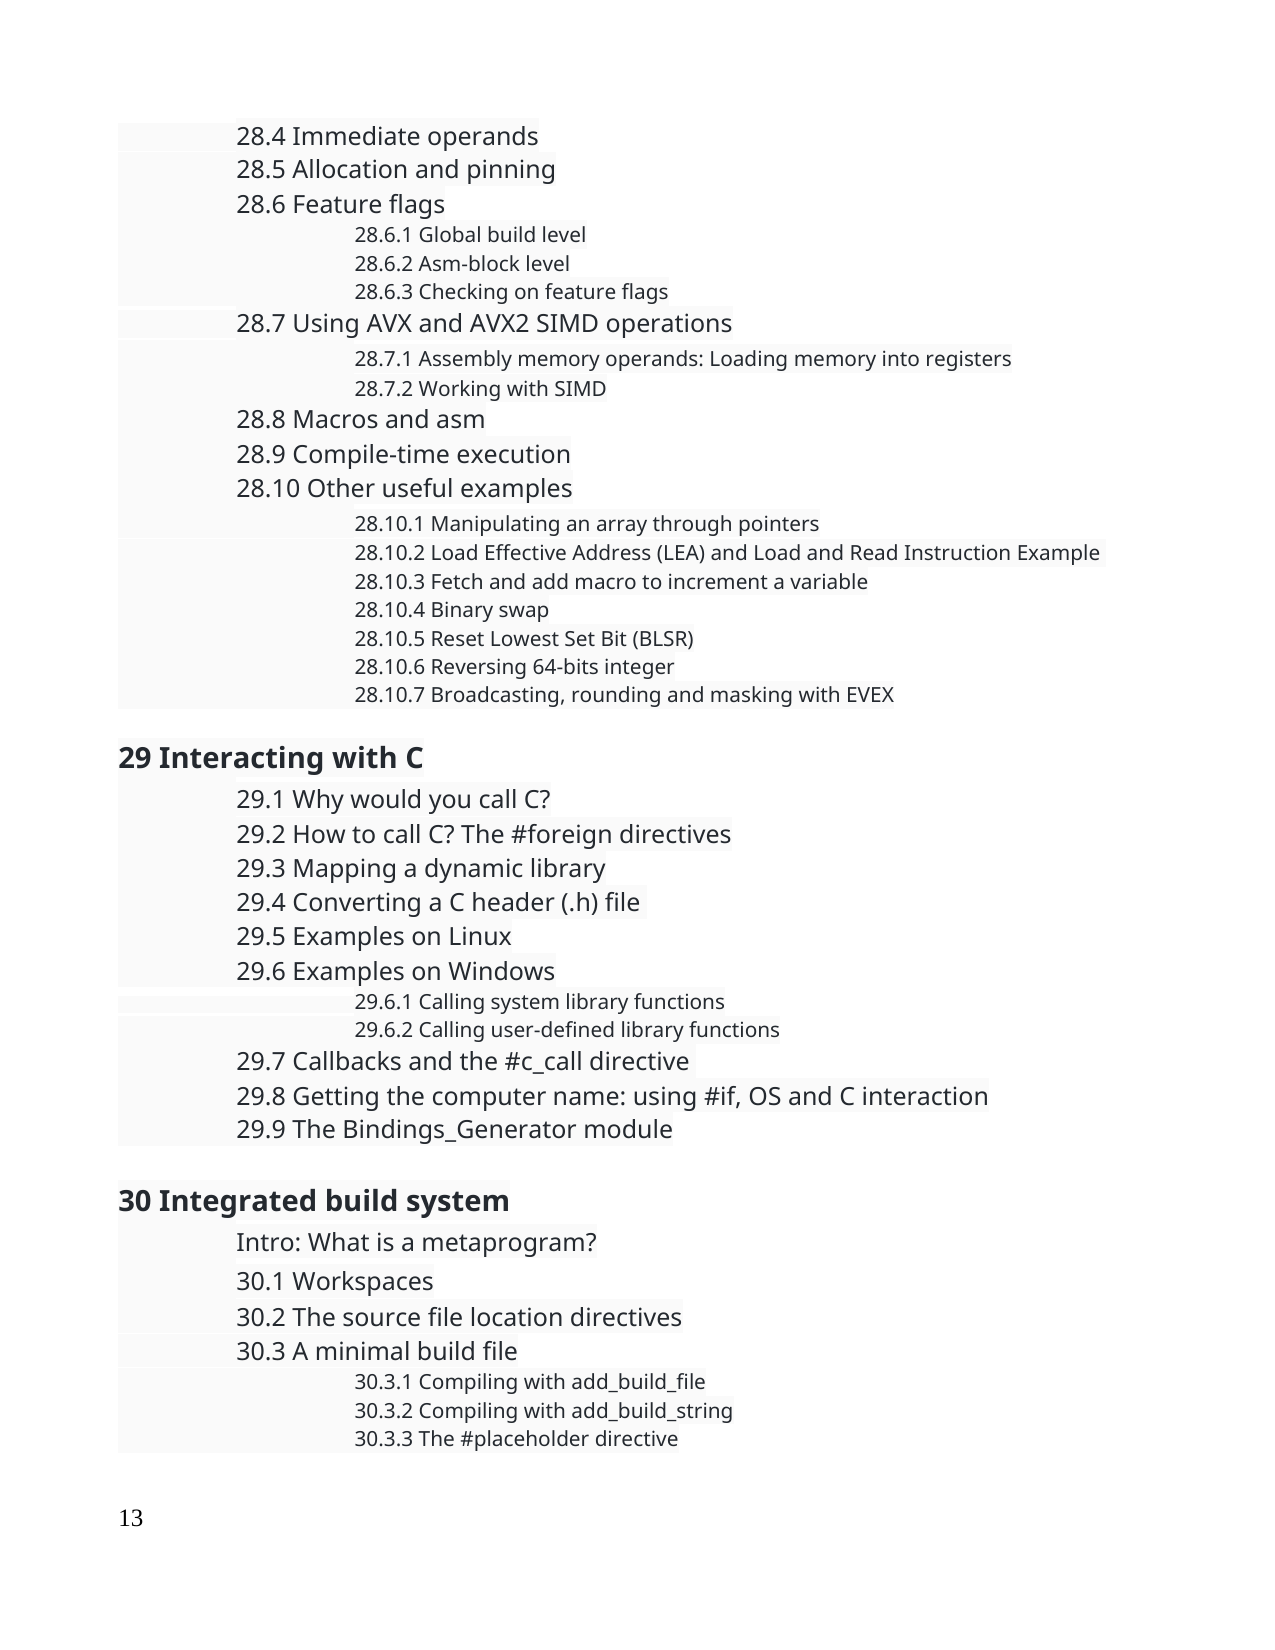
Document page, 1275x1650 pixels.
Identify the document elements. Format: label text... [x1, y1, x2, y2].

text 28.5 Allocation and pinning [118, 152, 1157, 186]
text 28.10.1 Manipulating an array through pointers [118, 504, 1157, 538]
text 28.6.1 Global build level [118, 220, 1157, 249]
text 29.8 Getting the computer name: using #if, OS and C interaction [118, 1078, 1157, 1112]
text 30.3.1 Compiling with add_build_file [118, 1367, 1157, 1396]
text 28.9 Compile-time execution [118, 436, 1157, 470]
text 29.9 The Bindings_Generator module [118, 1112, 1157, 1146]
text 29.7 Callbacks and the #c_call directive [118, 1044, 1157, 1078]
text 28.6 Feature flags [118, 186, 1157, 220]
text 28.10 Other useful examples [118, 470, 1157, 504]
text Intro: What is a metaprogram? [118, 1220, 1157, 1260]
text 28.10.4 Binary swap [118, 595, 1157, 624]
subtitle 29.1 Why would you call C? [118, 777, 1157, 817]
text 28.10.5 Reset Lowest Set Bit (BLSR) [118, 624, 1157, 652]
text 30.3.3 The #placeholder directive [118, 1424, 1157, 1453]
text 28.4 Immediate operands [118, 118, 1157, 152]
text 29.3 Mapping a dynamic library [118, 851, 1157, 885]
text 28.10.3 Fetch and add macro to increment a variable [118, 567, 1157, 595]
text 28.7.1 Assembly memory operands: Loading memory into registers [118, 340, 1157, 374]
text 30.3.2 Compiling with add_build_string [118, 1396, 1157, 1424]
subtitle 30.1 Workspaces [118, 1260, 1157, 1299]
subtitle 29.2 How to call C? The #foreign directives [118, 817, 1157, 851]
text 28.8 Macros and asm [118, 402, 1157, 436]
text 28.6.2 Asm-block level [118, 249, 1157, 277]
text 28.10.7 Broadcasting, rounding and masking with EVEX [118, 681, 1157, 709]
text 28.7 Using AVX and AVX2 SIMD operations [118, 306, 1157, 340]
subtitle 29.6 Examples on Windows [118, 953, 1157, 987]
subtitle 30.2 The source file location directives [118, 1299, 1157, 1333]
text 29.6.2 Calling user-defined library functions [118, 1016, 1157, 1044]
subtitle 30.3 A minimal build file [118, 1333, 1157, 1367]
text 28.7.2 Working with SIMD [118, 374, 1157, 402]
subtitle 30 Integrated build system [118, 1180, 1157, 1220]
text 28.6.3 Checking on feature flags [118, 277, 1157, 306]
text 29.6.1 Calling system library functions [118, 987, 1157, 1016]
subtitle 29.5 Examples on Linux [118, 919, 1157, 953]
text 28.10.6 Reversing 64-bits integer [118, 652, 1157, 681]
text 29.4 Converting a C header (.h) file [118, 885, 1157, 919]
text 28.10.2 Load Effective Address (LEA) and Load and Read Instruction Example [118, 538, 1157, 567]
text 29 Interacting with C [118, 737, 1157, 777]
